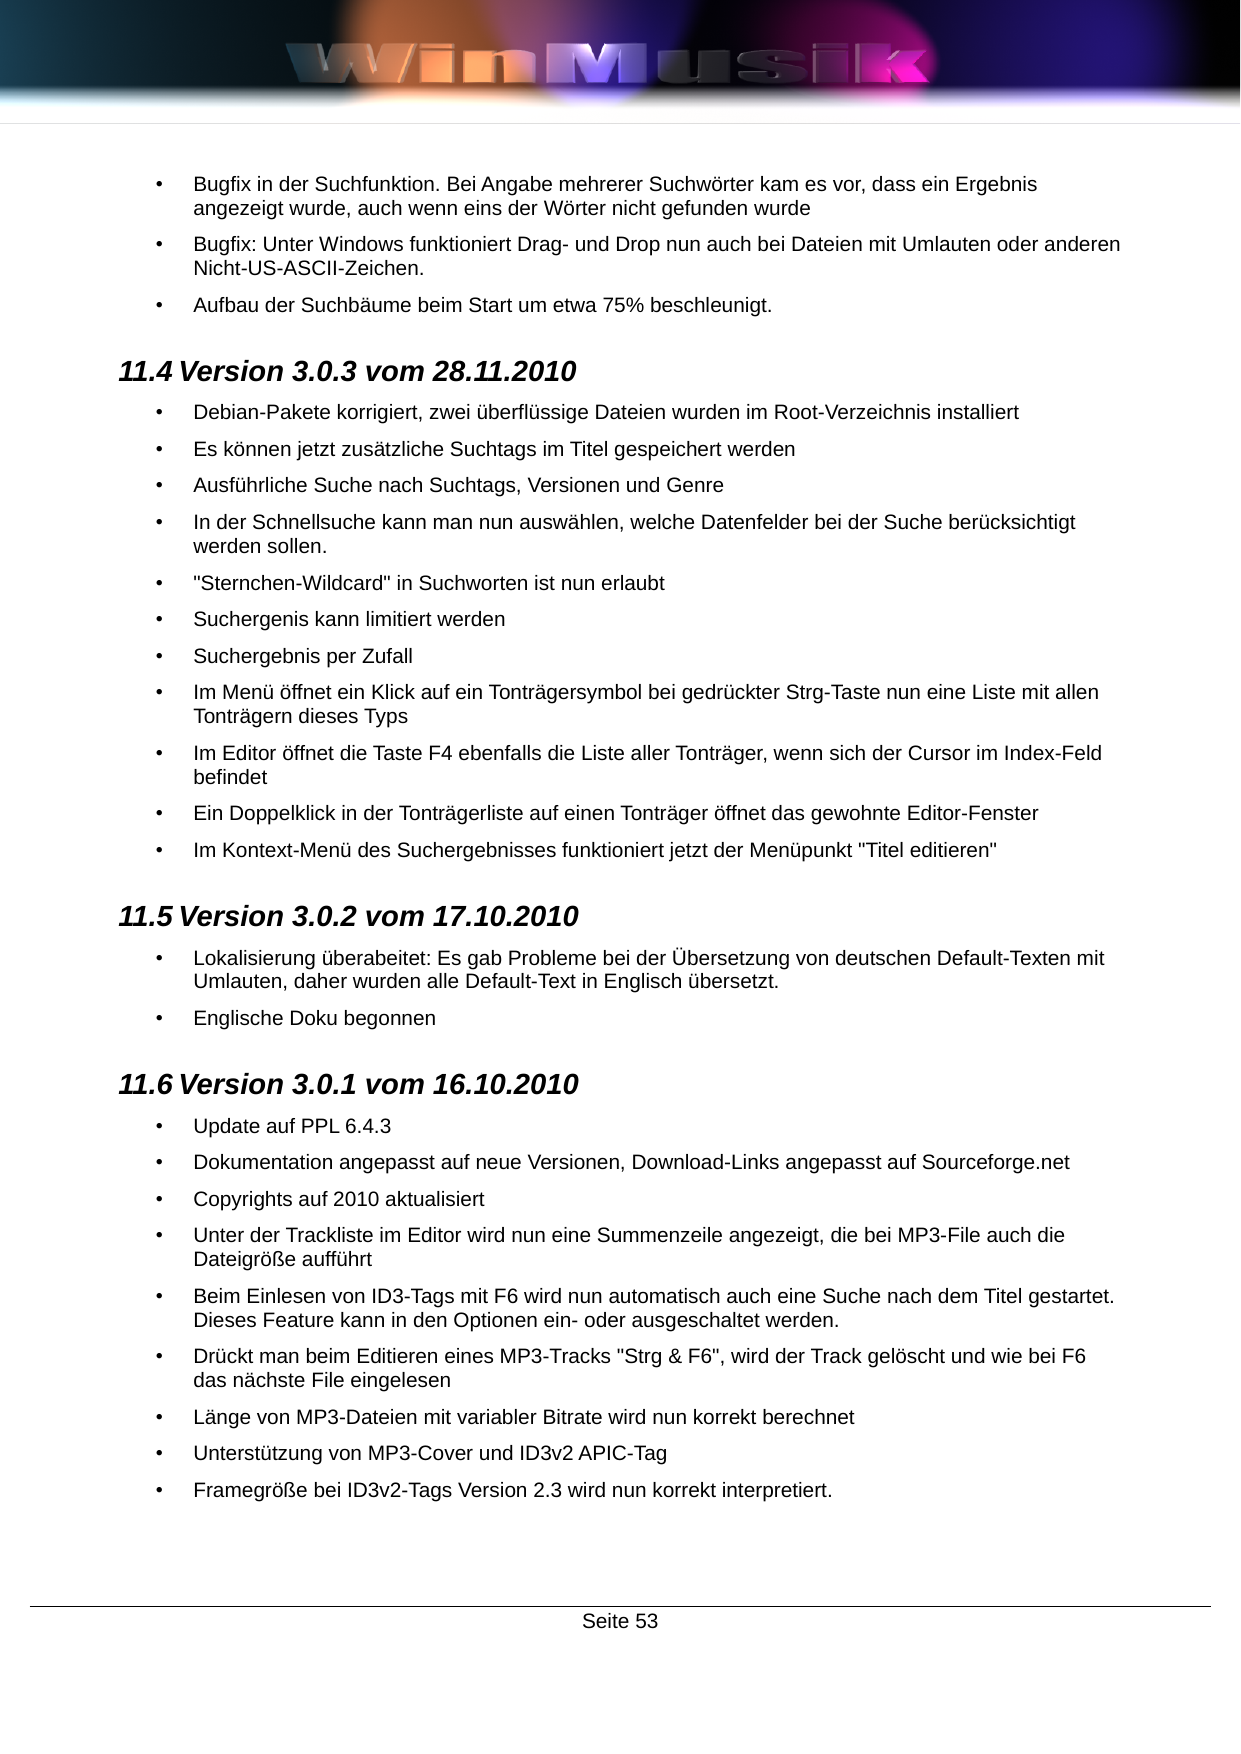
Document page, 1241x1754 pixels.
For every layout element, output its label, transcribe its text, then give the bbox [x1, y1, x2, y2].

list Es können jetzt zusätzliche Suchtags im Titel gespeichert werden [156, 437, 1122, 461]
subtitle Version 3.0.3 vom 28.11.2010 [118, 354, 1122, 388]
list Ein Doppelklick in der Tonträgerliste auf einen Tonträger öffnet das gewohnte Editor-Fenster [156, 801, 1122, 825]
list Copyrights auf 2010 aktualisiert [156, 1187, 1122, 1211]
list Ausführliche Suche nach Suchtags, Versionen und Genre [156, 473, 1122, 497]
list Bugfix in der Suchfunktion. Bei Angabe mehrerer Suchwörter kam es vor, dass ein Ergebnis angezeigt wurde, auch wenn eins der Wörter nicht gefunden wurde [156, 172, 1122, 219]
list Lokalisierung überabeitet: Es gab Probleme bei der Übersetzung von deutschen Default-Texten mit Umlauten, daher wurden alle Default-Text in Englisch übersetzt. [156, 945, 1122, 993]
list "Sternchen-Wildcard" in Suchworten ist nun erlaubt [156, 570, 1122, 594]
list Debian-Pakete korrigiert, zwei überflüssige Dateien wurden im Root-Verzeichnis installiert [156, 400, 1122, 424]
subtitle Version 3.0.2 vom 17.10.2010 [118, 899, 1122, 933]
list Bugfix: Unter Windows funktioniert Drag- und Drop nun auch bei Dateien mit Umlauten oder anderen Nicht-US-ASCII-Zeichen. [156, 232, 1122, 280]
list Unterstützung von MP3-Cover und ID3v2 APIC-Tag [156, 1441, 1122, 1465]
list Im Menü öffnet ein Klick auf ein Tonträgersymbol bei gedrückter Strg-Taste nun eine Liste mit allen Tonträgern dieses Typs [156, 680, 1122, 728]
list Beim Einlesen von ID3-Tags mit F6 wird nun automatisch auch eine Suche nach dem Titel gestartet. Dieses Feature kann in den Optionen ein- oder ausgeschaltet werden. [156, 1284, 1122, 1332]
list In der Schnellsuche kann man nun auswählen, welche Datenfelder bei der Suche berücksichtigt werden sollen. [156, 510, 1122, 558]
list Dokumentation angepasst auf neue Versionen, Download-Links angepasst auf Sourceforge.net [156, 1150, 1122, 1174]
list Drückt man beim Editieren eines MP3-Tracks "Strg & F6", wird der Track gelöscht und wie bei F6 das nächste File eingelesen [156, 1344, 1122, 1392]
list Aufbau der Suchbäume beim Start um etwa 75% beschleunigt. [156, 293, 1122, 317]
subtitle Version 3.0.1 vom 16.10.2010 [118, 1067, 1122, 1101]
list Englische Doku begonnen [156, 1006, 1122, 1030]
list Im Editor öffnet die Taste F4 ebenfalls die Liste aller Tonträger, wenn sich der Cursor im Index-Feld befindet [156, 741, 1122, 789]
list Framegröße bei ID3v2-Tags Version 2.3 wird nun korrekt interpretiert. [156, 1478, 1122, 1502]
list Suchergenis kann limitiert werden [156, 607, 1122, 631]
list Suchergebnis per Zufall [156, 643, 1122, 668]
list Update auf PPL 6.4.3 [156, 1113, 1122, 1137]
list Länge von MP3-Dateien mit variabler Bitrate wird nun korrekt berechnet [156, 1405, 1122, 1429]
list Im Kontext-Menü des Suchergebnisses funktioniert jetzt der Menüpunkt "Titel editieren" [156, 838, 1122, 862]
list Unter der Trackliste im Editor wird nun eine Summenzeile angezeigt, die bei MP3-File auch die Dateigröße aufführt [156, 1223, 1122, 1271]
